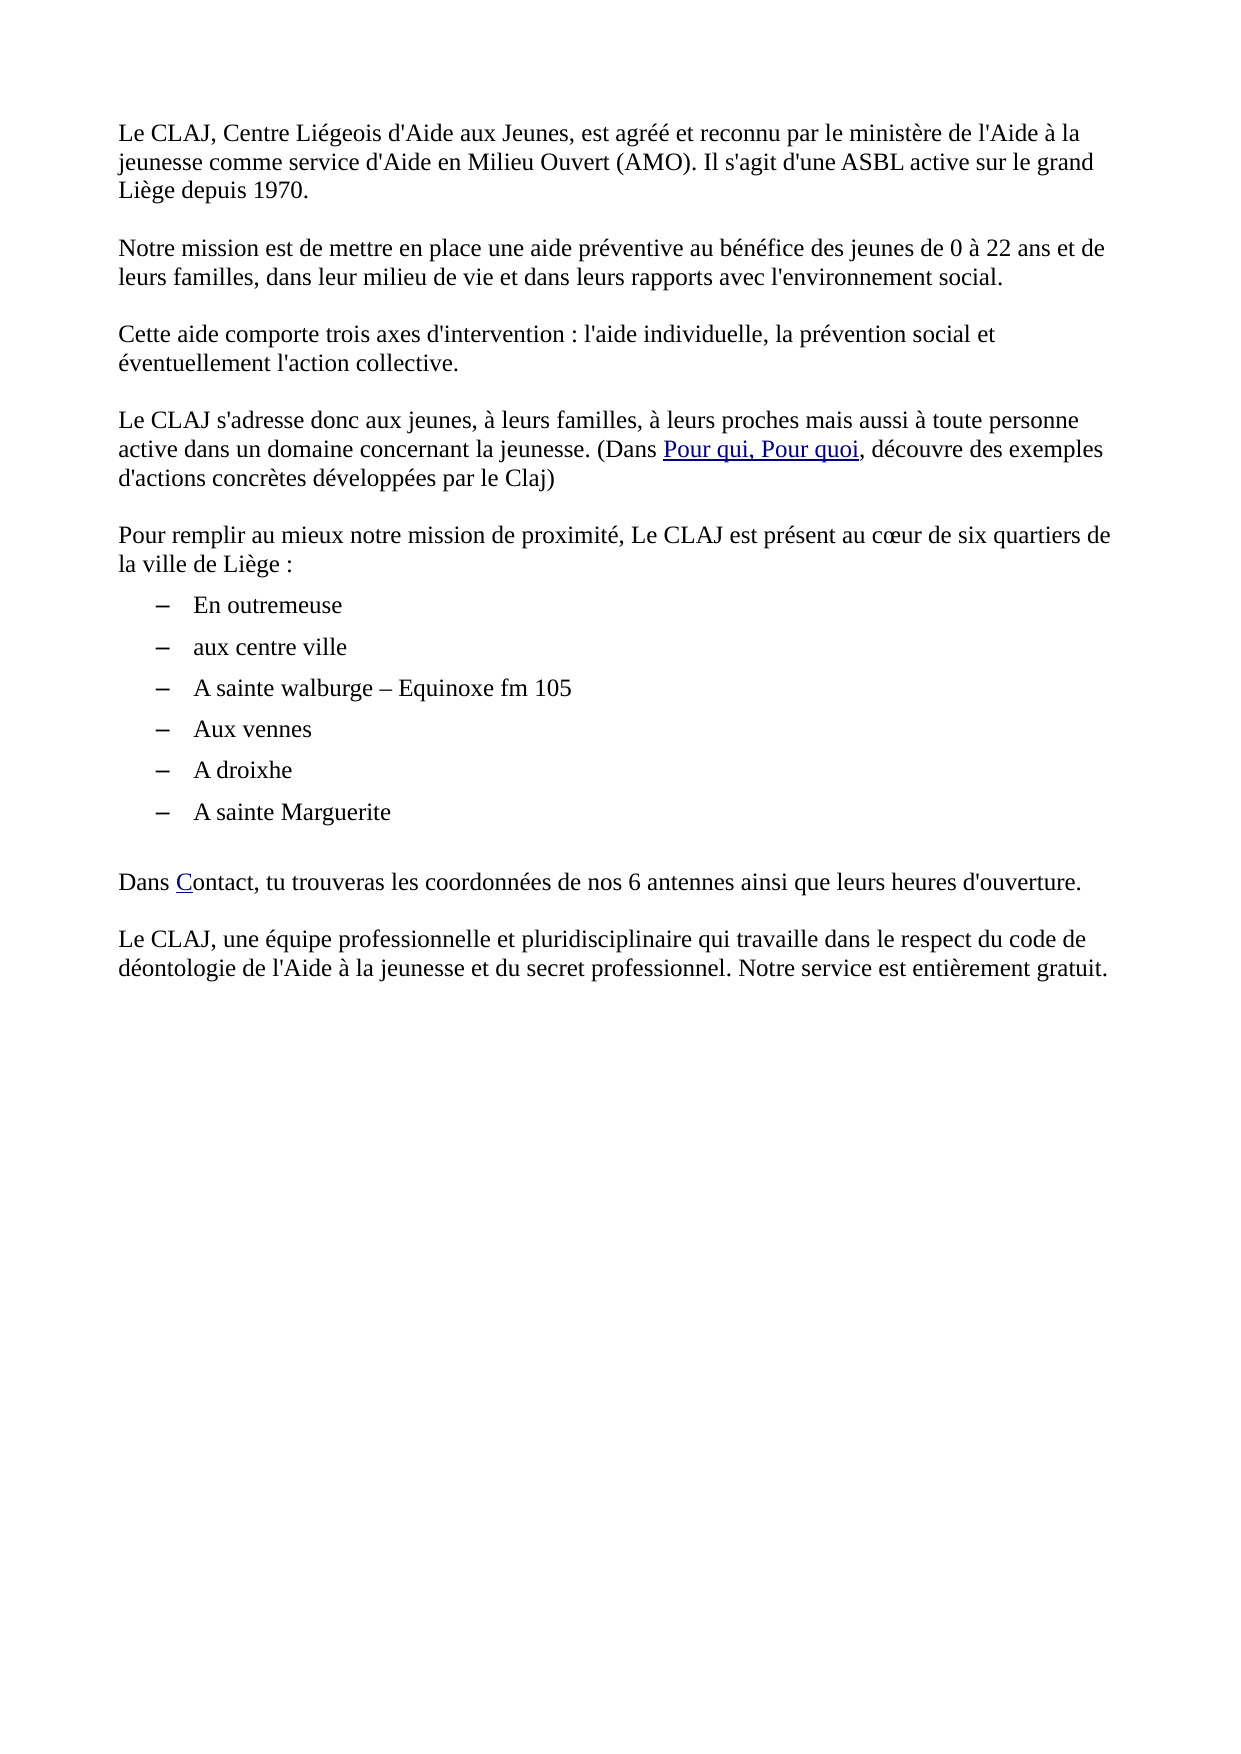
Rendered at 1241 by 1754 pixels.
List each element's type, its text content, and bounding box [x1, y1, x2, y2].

list aux centre ville [156, 632, 1122, 661]
list A droixhe [156, 756, 1122, 784]
list Aux vennes [156, 714, 1122, 743]
text Le CLAJ, Centre Liégeois d'Aide aux Jeunes, est agréé et reconnu par le ministère de l'Aide à la jeunesse comme service d'Aide en Milieu Ouvert (AMO). Il s'agit d'une ASBL active sur le grand Liège depuis 1970. Notre mission est de mettre en place une aide préventive au bénéfice des jeunes de 0 à 22 ans et de leurs familles, dans leur milieu de vie et dans leurs rapports avec l'environnement social. Cette aide comporte trois axes d'intervention : l'aide individuelle, la prévention social et éventuellement l'action collective. Le CLAJ s'adresse donc aux jeunes, à leurs familles, à leurs proches mais aussi à toute personne active dans un domaine concernant la jeunesse. (Dans Pour qui, Pour quoi, découvre des exemples d'actions concrètes développées par le Claj) Pour remplir au mieux notre mission de proximité, Le CLAJ est présent au cœur de six quartiers de la ville de Liège : [118, 118, 1122, 578]
list En outremeuse [156, 591, 1122, 619]
list A sainte Marguerite [156, 797, 1122, 826]
list A sainte walburge – Equinoxe fm 105 [156, 673, 1122, 702]
text Dans Contact, tu trouveras les coordonnées de nos 6 antennes ainsi que leurs heures d'ouverture. Le CLAJ, une équipe professionnelle et pluridisciplinaire qui travaille dans le respect du code de déontologie de l'Aide à la jeunesse et du secret professionnel. Notre service est entièrement gratuit. [118, 838, 1122, 982]
